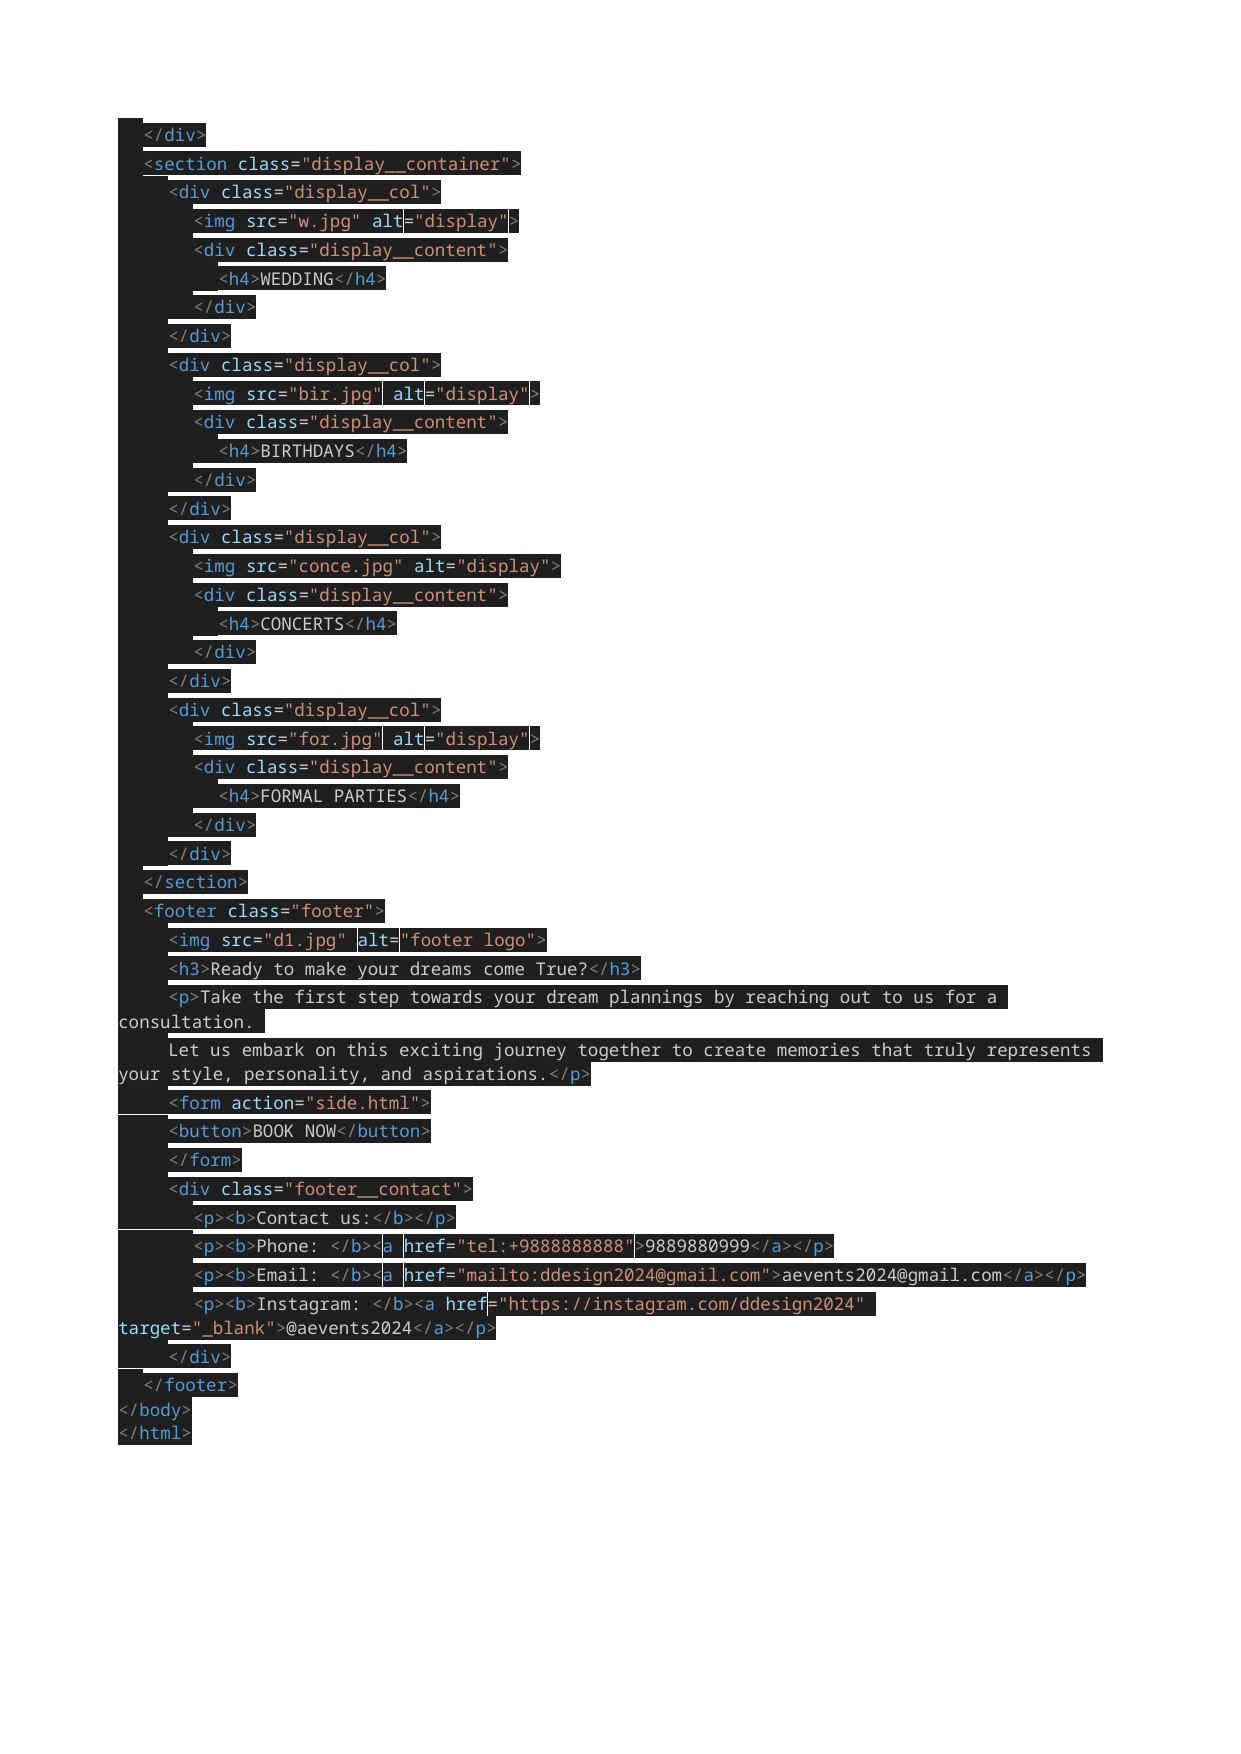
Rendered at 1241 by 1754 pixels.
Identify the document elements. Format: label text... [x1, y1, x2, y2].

text <div class="display__col"> [118, 521, 1122, 549]
text <p>Take the first step towards your dream plannings by reaching out to us for a consultation. [118, 981, 1122, 1033]
text </div> [118, 636, 1122, 664]
text <div class="display__content"> [118, 233, 1122, 262]
text </div> [118, 319, 1122, 348]
text </footer> [118, 1368, 1122, 1397]
text </div> [118, 808, 1122, 837]
text <p><b>Email: </b><a href="mailto:ddesign2024@gmail.com">aevents2024@gmail.com</a></p> [118, 1258, 1122, 1287]
text </div> [118, 837, 1122, 866]
text </section> [118, 866, 1122, 894]
text <img src="conce.jpg" alt="display"> [118, 549, 1122, 578]
text <button>BOOK NOW</button> [118, 1114, 1122, 1143]
text <h3>Ready to make your dreams come True?</h3> [118, 952, 1122, 981]
text <div class="display__col"> [118, 176, 1122, 204]
text </div> [118, 463, 1122, 492]
text <img src="w.jpg" alt="display"> [118, 204, 1122, 233]
text <p><b>Phone: </b><a href="tel:+9888888888">9889880999</a></p> [118, 1229, 1122, 1258]
text </div> [118, 291, 1122, 319]
text <img src="bir.jpg" alt="display"> [118, 377, 1122, 406]
text <div class="display__content"> [118, 406, 1122, 434]
text </div> [118, 492, 1122, 521]
text <form action="side.html"> [118, 1086, 1122, 1114]
text <img src="for.jpg" alt="display"> [118, 722, 1122, 751]
text <footer class="footer"> [118, 894, 1122, 923]
text <div class="display__col"> [118, 348, 1122, 377]
text <div class="footer__contact"> [118, 1172, 1122, 1201]
text <h4>CONCERTS</h4> [118, 607, 1122, 636]
text </div> [118, 664, 1122, 693]
text </div> [118, 1340, 1122, 1368]
text <p><b>Instagram: </b><a href="https://instagram.com/ddesign2024" target="_blank">@aevents2024</a></p> [118, 1287, 1122, 1340]
text <h4>WEDDING</h4> [118, 262, 1122, 291]
text <div class="display__content"> [118, 578, 1122, 607]
text <p><b>Contact us:</b></p> [118, 1201, 1122, 1229]
text Let us embark on this exciting journey together to create memories that truly represents your style, personality, and aspirations.</p> [118, 1033, 1122, 1086]
text </html> [118, 1421, 1122, 1445]
text </body> [118, 1397, 1122, 1421]
text <h4>BIRTHDAYS</h4> [118, 434, 1122, 463]
text <div class="display__col"> [118, 693, 1122, 722]
text </div> [118, 118, 1122, 147]
text <div class="display__content"> [118, 751, 1122, 779]
text <img src="d1.jpg" alt="footer logo"> [118, 923, 1122, 952]
text <h4>FORMAL PARTIES</h4> [118, 779, 1122, 808]
text <section class="display__container"> [118, 147, 1122, 176]
text </form> [118, 1143, 1122, 1172]
